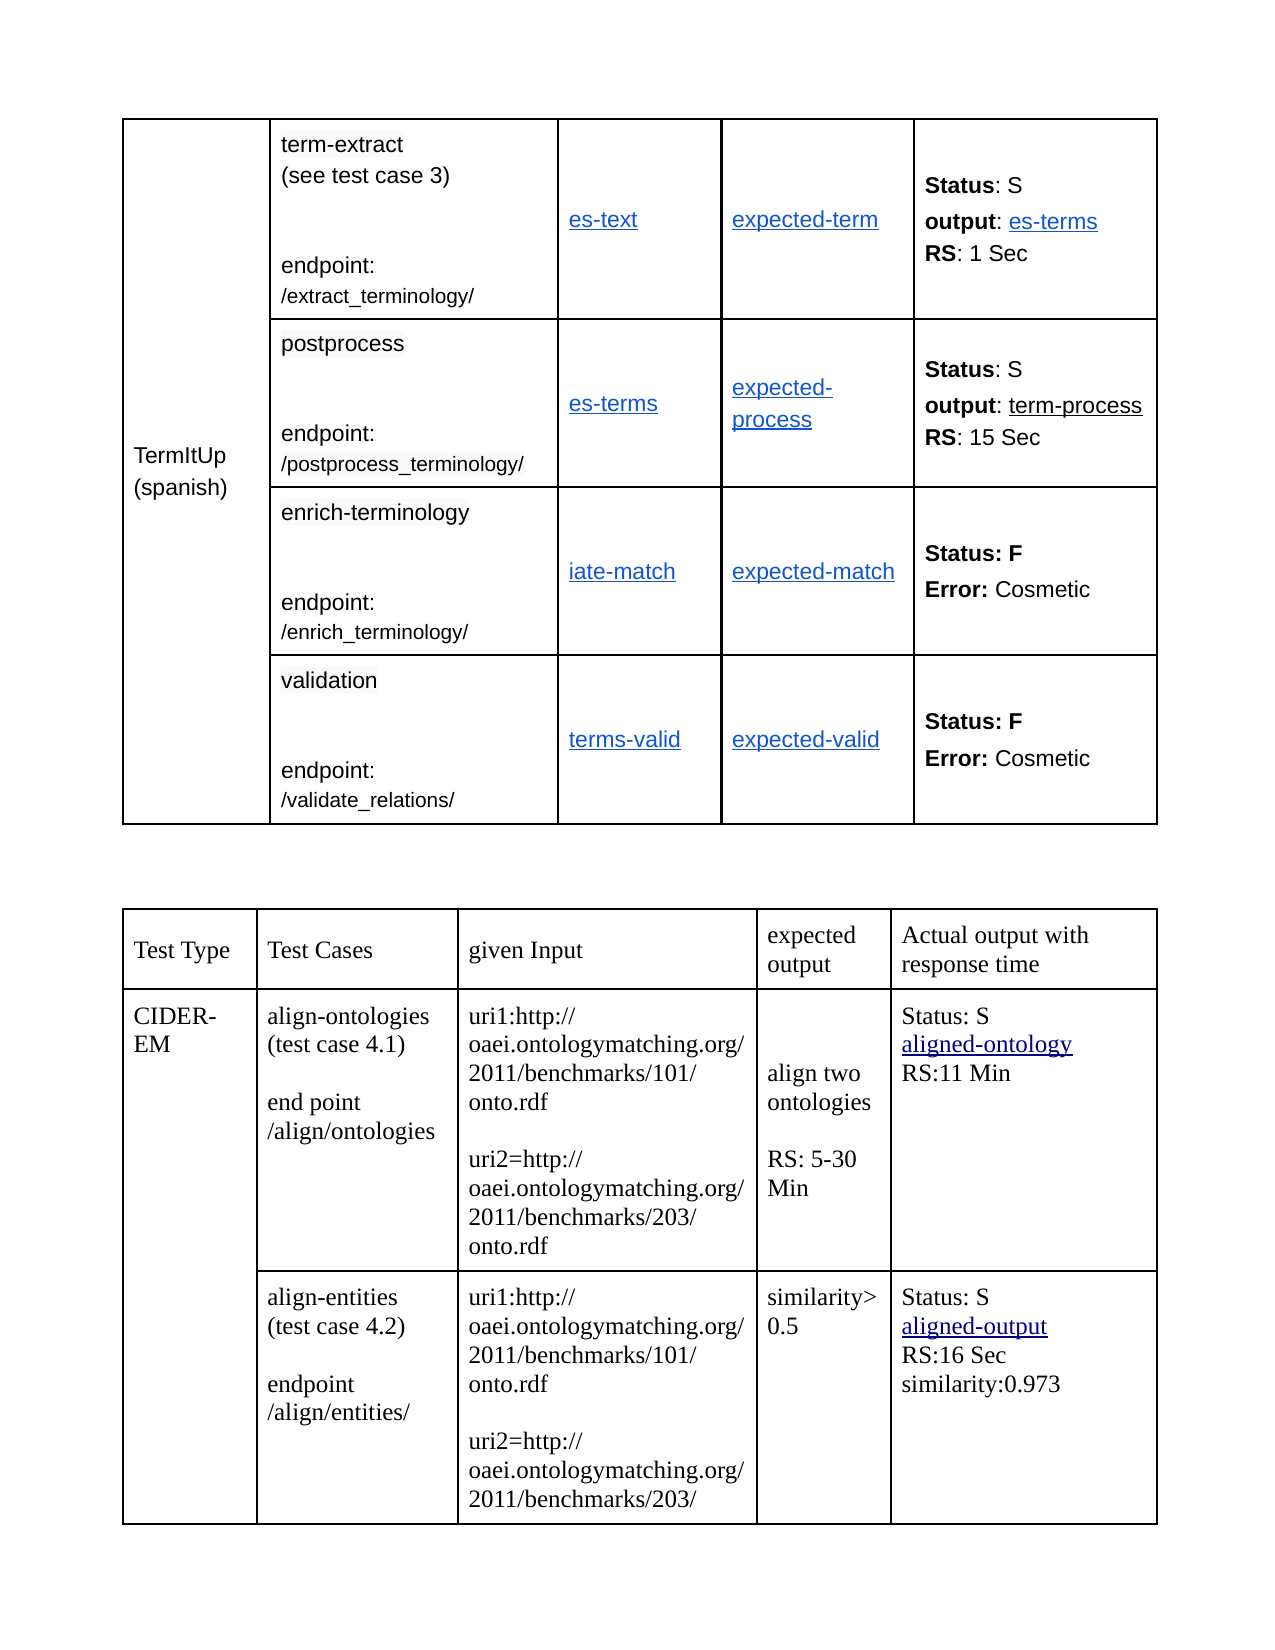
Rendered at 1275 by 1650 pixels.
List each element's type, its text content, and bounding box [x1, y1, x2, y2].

table_cell enrich-terminology endpoint: /enrich_terminology/ [271, 488, 557, 654]
table_cell Status: S aligned-output RS:16 Sec similarity:0.973 [892, 1272, 1156, 1523]
table_header Test Cases [258, 910, 457, 988]
table_cell Status: S aligned-ontology RS:11 Min [892, 990, 1156, 1270]
table_header Actual output with response time [892, 910, 1156, 988]
table_header given Input [459, 910, 756, 988]
table_cell align-entities (test case 4.2) endpoint /align/entities/ [258, 1272, 457, 1523]
table_cell term-extract (see test case 3) endpoint: /extract_terminology/ [271, 120, 557, 318]
table_header Test Type [124, 910, 256, 988]
table_cell Status: S output: es-terms RS: 1 Sec [915, 120, 1156, 318]
table_cell expected-match [723, 488, 913, 654]
table_cell iate-match [559, 488, 720, 654]
table_cell terms-valid [559, 656, 720, 823]
table_cell TermItUp (spanish) [124, 120, 269, 823]
table_cell expected-process [723, 320, 913, 486]
table_cell es-text [559, 120, 720, 318]
table_cell postprocess endpoint: /postprocess_terminology/ [271, 320, 557, 486]
table_header expected output [758, 910, 890, 988]
table_cell uri1:http://oaei.ontologymatching.org/2011/benchmarks/101/onto.rdf uri2=http://oaei.ontologymatching.org/2011/benchmarks/203/ [459, 1272, 756, 1523]
table_cell Status: F Error: Cosmetic [915, 656, 1156, 823]
table_cell align two ontologies RS: 5-30 Min [758, 990, 890, 1270]
table_cell expected-valid [723, 656, 913, 823]
table_cell CIDER-EM [124, 990, 256, 1523]
table_cell uri1:http://oaei.ontologymatching.org/2011/benchmarks/101/onto.rdf uri2=http://oaei.ontologymatching.org/2011/benchmarks/203/onto.rdf [459, 990, 756, 1270]
table_cell es-terms [559, 320, 720, 486]
table_cell Status: F Error: Cosmetic [915, 488, 1156, 654]
table_cell expected-term [723, 120, 913, 318]
table_cell align-ontologies (test case 4.1) end point /align/ontologies [258, 990, 457, 1270]
table_cell similarity>0.5 [758, 1272, 890, 1523]
table_cell Status: S output: term-process RS: 15 Sec [915, 320, 1156, 486]
table_cell validation endpoint: /validate_relations/ [271, 656, 557, 823]
